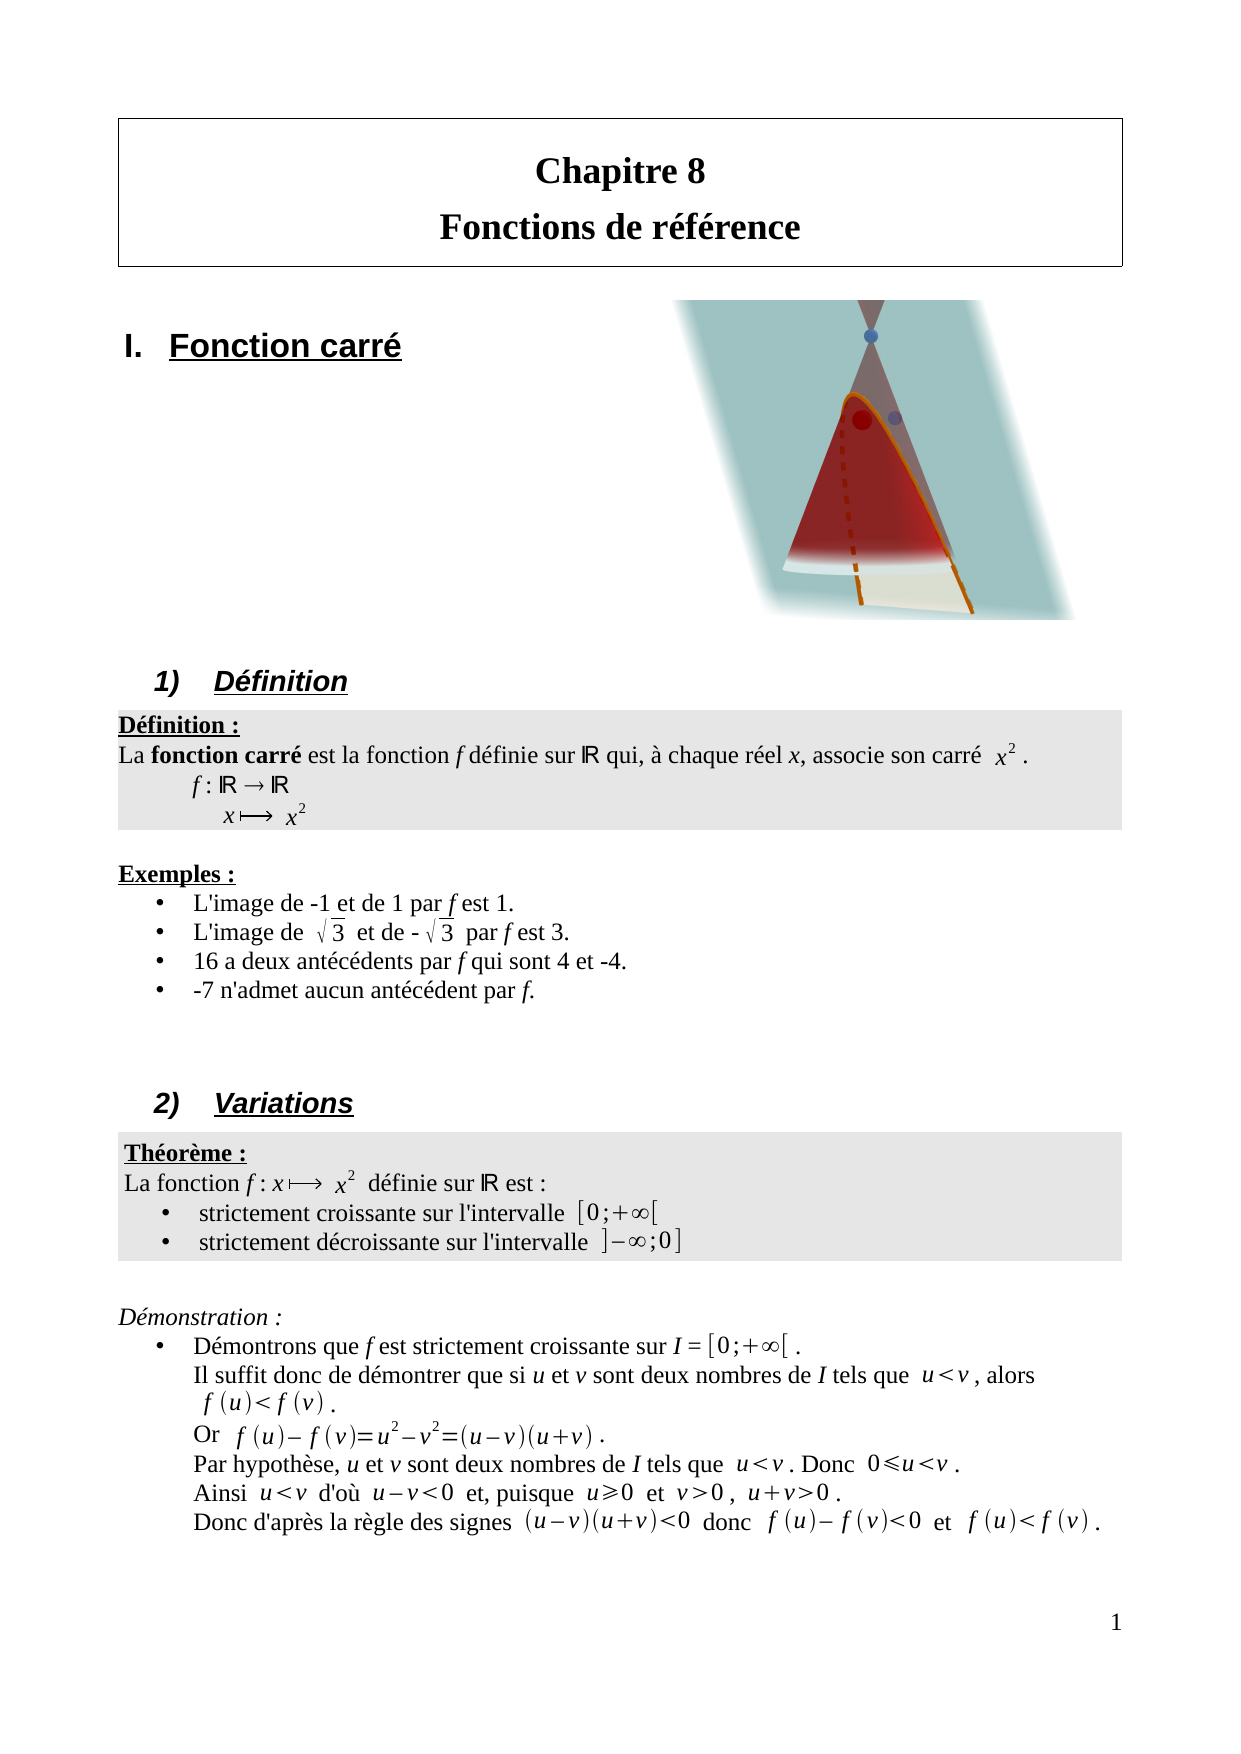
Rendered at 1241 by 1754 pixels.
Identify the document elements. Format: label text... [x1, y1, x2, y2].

list 16 a deux antécédents par f qui sont 4 et -4. [156, 946, 1122, 975]
table_header Théorème : La fonction f : x définie sur ℝ est : strictement croissante sur l'intervalle strictement décroissante sur l'intervalle [118, 1132, 1122, 1261]
list Donc d'après la règle des signes donc et . [156, 1507, 1122, 1536]
picture [625, 300, 1117, 620]
list L'image de -1 et de 1 par f est 1. [156, 888, 1122, 916]
subtitle Définition [153, 664, 1122, 698]
list Il suffit donc de démontrer que si u et v sont deux nombres de I tels que , alors . [156, 1360, 1122, 1417]
table_header Chapitre 8 Fonctions de référence [119, 119, 1122, 266]
list Ainsi d'où et, puisque et , . [156, 1478, 1122, 1507]
text f : ℝ  ℝ [118, 770, 1122, 799]
text Définition : [118, 710, 1122, 739]
list Par hypothèse, u et v sont deux nombres de I tels que . Donc . [156, 1449, 1122, 1478]
text Exemples : [118, 859, 1122, 888]
list Or . [156, 1417, 1122, 1449]
list -7 n'admet aucun antécédent par f. [156, 975, 1122, 1004]
table_header Fonction carré [118, 295, 620, 639]
subtitle Variations [153, 1086, 1122, 1120]
list Démontrons que f est strictement croissante sur I =. [156, 1331, 1122, 1360]
text x [118, 799, 1122, 830]
table_header [620, 295, 1122, 639]
text Démonstration : [118, 1302, 1122, 1331]
text La fonction carré est la fonction f définie sur ℝ qui, à chaque réel x, associe son carré . [118, 739, 1122, 770]
list L'image de et de - par f est 3. [156, 916, 1122, 946]
